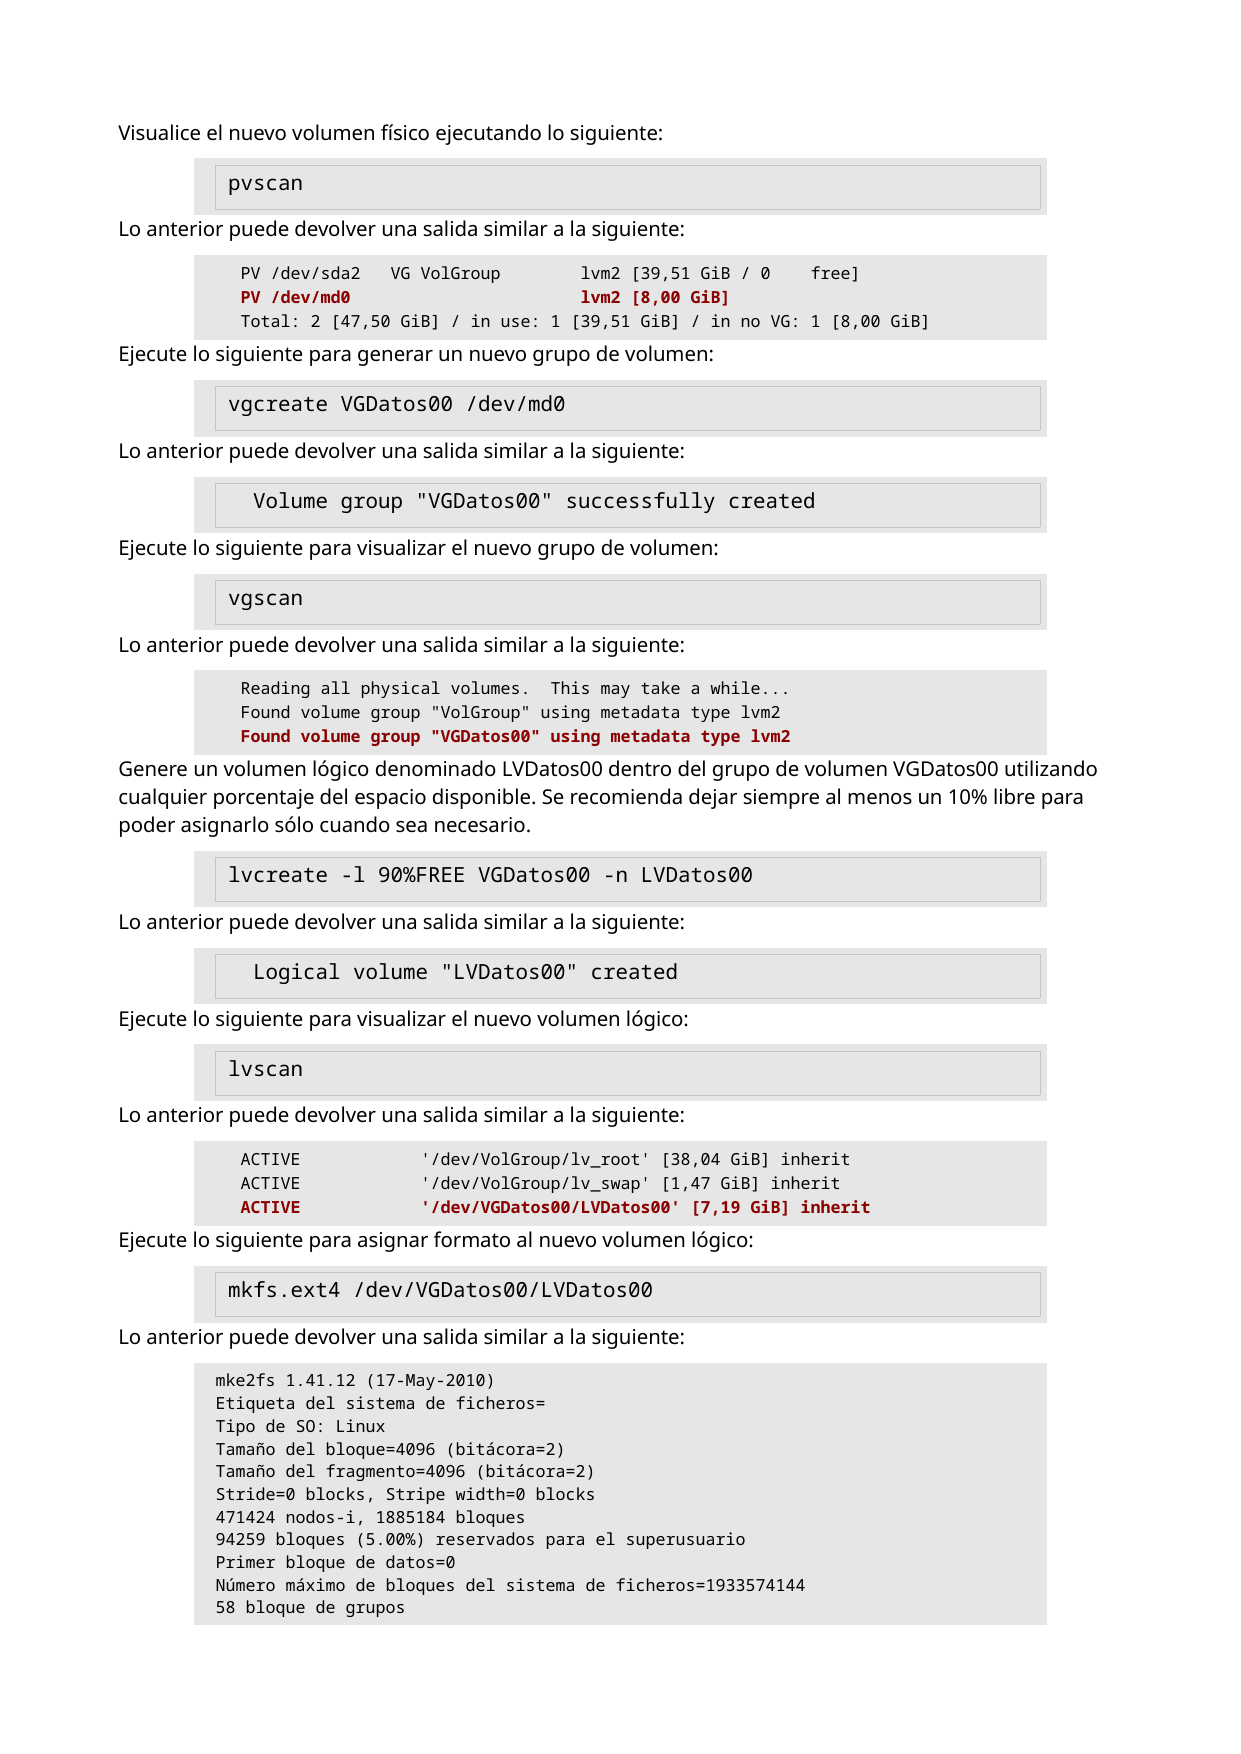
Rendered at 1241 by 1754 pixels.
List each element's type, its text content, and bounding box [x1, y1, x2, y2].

text Visualice el nuevo volumen físico ejecutando lo siguiente: [118, 118, 1122, 146]
table_header vgscan [194, 574, 1047, 630]
text Ejecute lo siguiente para visualizar el nuevo volumen lógico: [118, 1004, 1122, 1032]
table_header ACTIVE '/dev/VolGroup/lv_root' [38,04 GiB] inherit ACTIVE '/dev/VolGroup/lv_swap' [1,47 GiB] inherit ACTIVE '/dev/VGDatos00/LVDatos00' [7,19 GiB] inherit [194, 1141, 1047, 1226]
table_header Logical volume "LVDatos00" created [194, 948, 1047, 1004]
text Lo anterior puede devolver una salida similar a la siguiente: [118, 630, 1122, 658]
table_header PV /dev/sda2 VG VolGroup lvm2 [39,51 GiB / 0 free] PV /dev/md0 lvm2 [8,00 GiB] Total: 2 [47,50 GiB] / in use: 1 [39,51 GiB] / in no VG: 1 [8,00 GiB] [194, 255, 1047, 340]
table_header Reading all physical volumes. This may take a while... Found volume group "VolGroup" using metadata type lvm2 Found volume group "VGDatos00" using metadata type lvm2 [194, 670, 1047, 755]
text Lo anterior puede devolver una salida similar a la siguiente: [118, 1101, 1122, 1129]
table_header mkfs.ext4 /dev/VGDatos00/LVDatos00 [194, 1266, 1047, 1323]
table_header lvcreate -l 90%FREE VGDatos00 -n LVDatos00 [194, 851, 1047, 907]
text Lo anterior puede devolver una salida similar a la siguiente: [118, 437, 1122, 464]
text Genere un volumen lógico denominado LVDatos00 dentro del grupo de volumen VGDatos00 utilizando cualquier porcentaje del espacio disponible. Se recomienda dejar siempre al menos un 10% libre para poder asignarlo sólo cuando sea necesario. [118, 755, 1122, 838]
table_header vgcreate VGDatos00 /dev/md0 [194, 380, 1047, 437]
text Lo anterior puede devolver una salida similar a la siguiente: [118, 1323, 1122, 1350]
text Lo anterior puede devolver una salida similar a la siguiente: [118, 907, 1122, 935]
text Ejecute lo siguiente para generar un nuevo grupo de volumen: [118, 340, 1122, 367]
text Ejecute lo siguiente para asignar formato al nuevo volumen lógico: [118, 1226, 1122, 1253]
text Ejecute lo siguiente para visualizar el nuevo grupo de volumen: [118, 533, 1122, 561]
table_header mke2fs 1.41.12 (17-May-2010) Etiqueta del sistema de ficheros= Tipo de SO: Linux Tamaño del bloque=4096 (bitácora=2) Tamaño del fragmento=4096 (bitácora=2) Stride=0 blocks, Stripe width=0 blocks 471424 nodos-i, 1885184 bloques 94259 bloques (5.00%) reservados para el superusuario Primer bloque de datos=0 Número máximo de bloques del sistema de ficheros=1933574144 58 bloque de grupos [194, 1363, 1047, 1625]
table_header Volume group "VGDatos00" successfully created [194, 477, 1047, 533]
text Lo anterior puede devolver una salida similar a la siguiente: [118, 215, 1122, 243]
table_header pvscan [194, 158, 1047, 215]
table_header lvscan [194, 1044, 1047, 1101]
